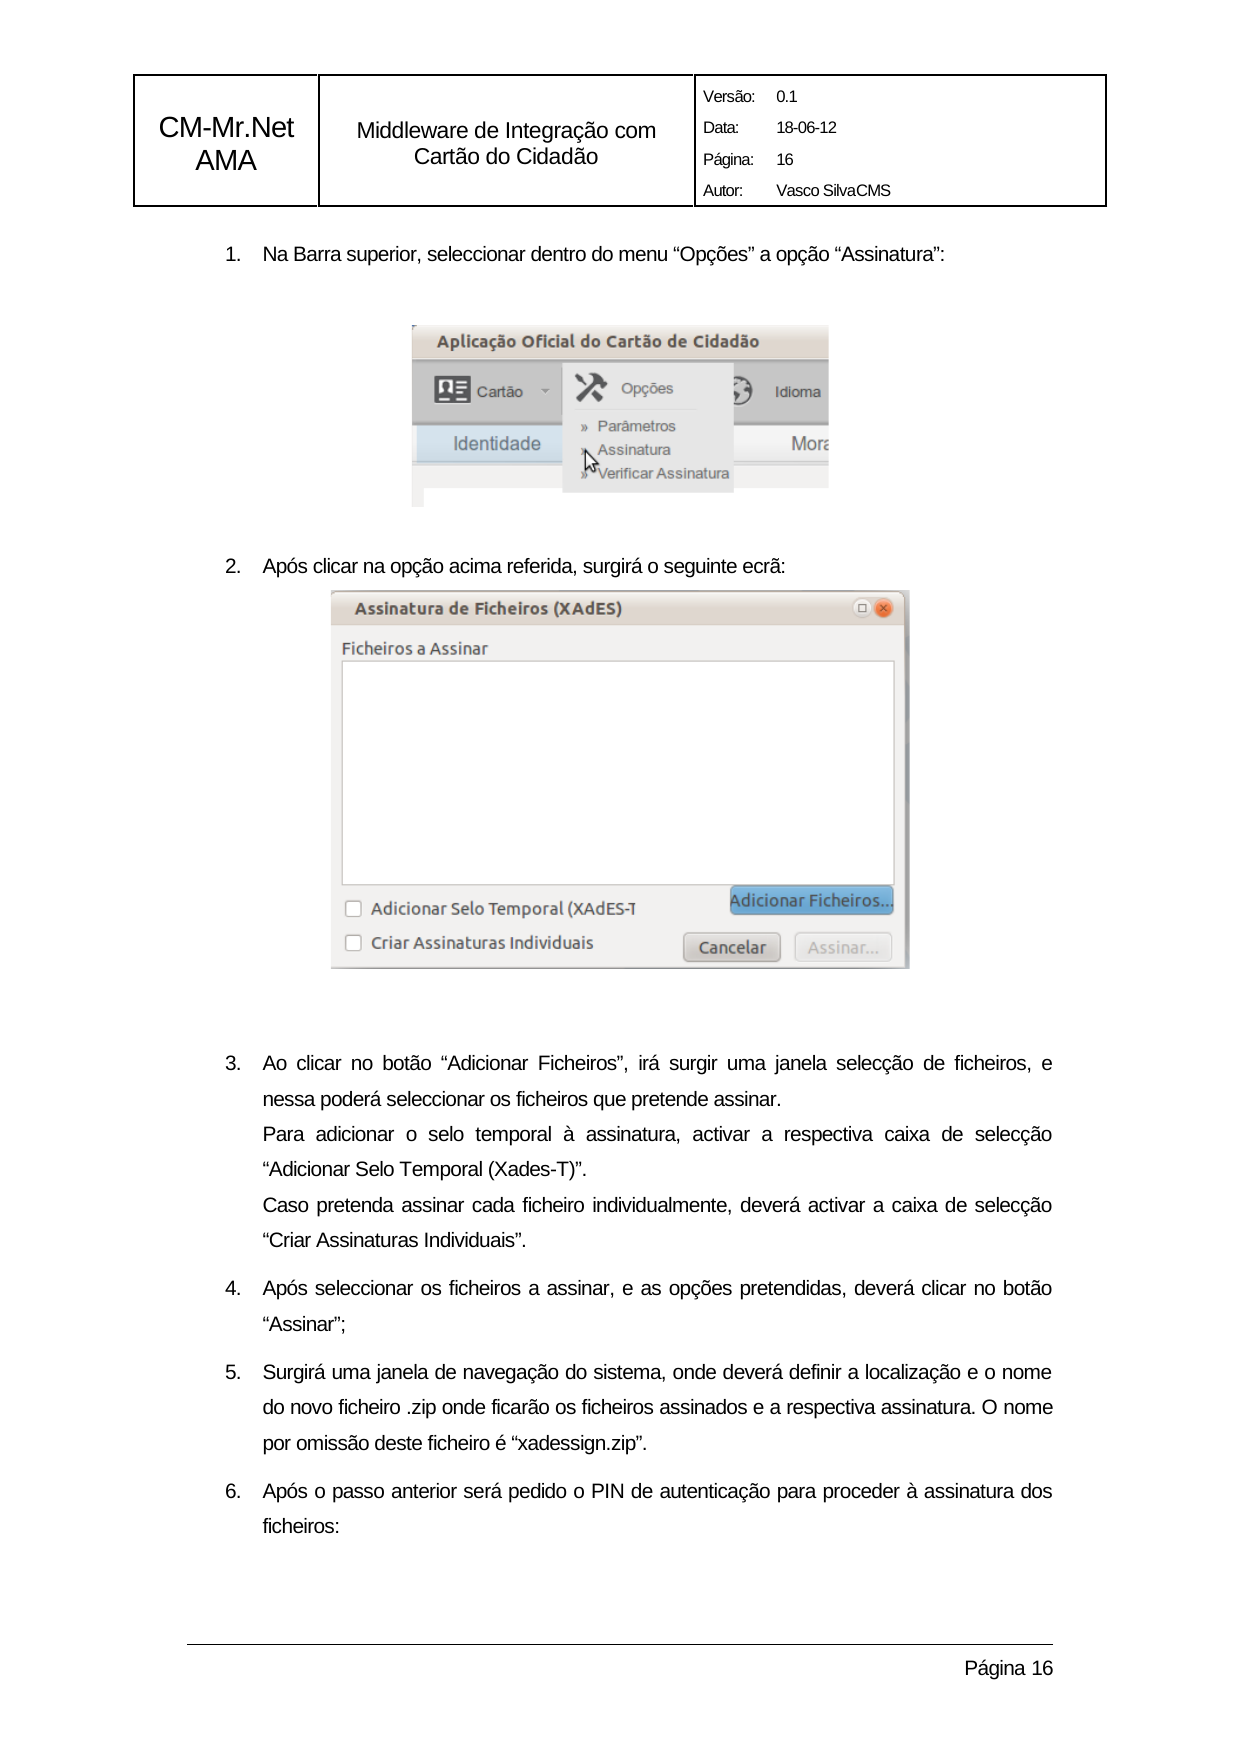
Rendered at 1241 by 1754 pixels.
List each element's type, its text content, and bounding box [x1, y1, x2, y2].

list Após seleccionar os ficheiros a assinar, e as opções pretendidas, deverá clicar no botão “Assinar”; [225, 1277, 1053, 1336]
list Na Barra superior, seleccionar dentro do menu “Opções” a opção “Assinatura”: [225, 242, 1053, 530]
picture [330, 590, 910, 969]
list Surgirá uma janela de navegação do sistema, onde deverá definir a localização e o nome do novo ficheiro .zip onde ficarão os ficheiros assinados e a respectiva assinatura. O nome por omissão deste ficheiro é “xadessign.zip”. [225, 1360, 1053, 1454]
list Após o passo anterior será pedido o PIN de autenticação para proceder à assinatura dos ficheiros: [225, 1479, 1053, 1538]
list Após clicar na opção acima referida, surgirá o seguinte ecrã: [225, 554, 1053, 1027]
picture [411, 325, 829, 507]
list Ao clicar no botão “Adicionar Ficheiros”, irá surgir uma janela selecção de ficheiros, e nessa poderá seleccionar os ficheiros que pretende assinar. Para adicionar o selo temporal à assinatura, activar a respectiva caixa de selecção “Adicionar Selo Temporal (Xades-T)”. Caso pretenda assinar cada ficheiro individualmente, deverá activar a caixa de selecção “Criar Assinaturas Individuais”. [225, 1052, 1053, 1252]
